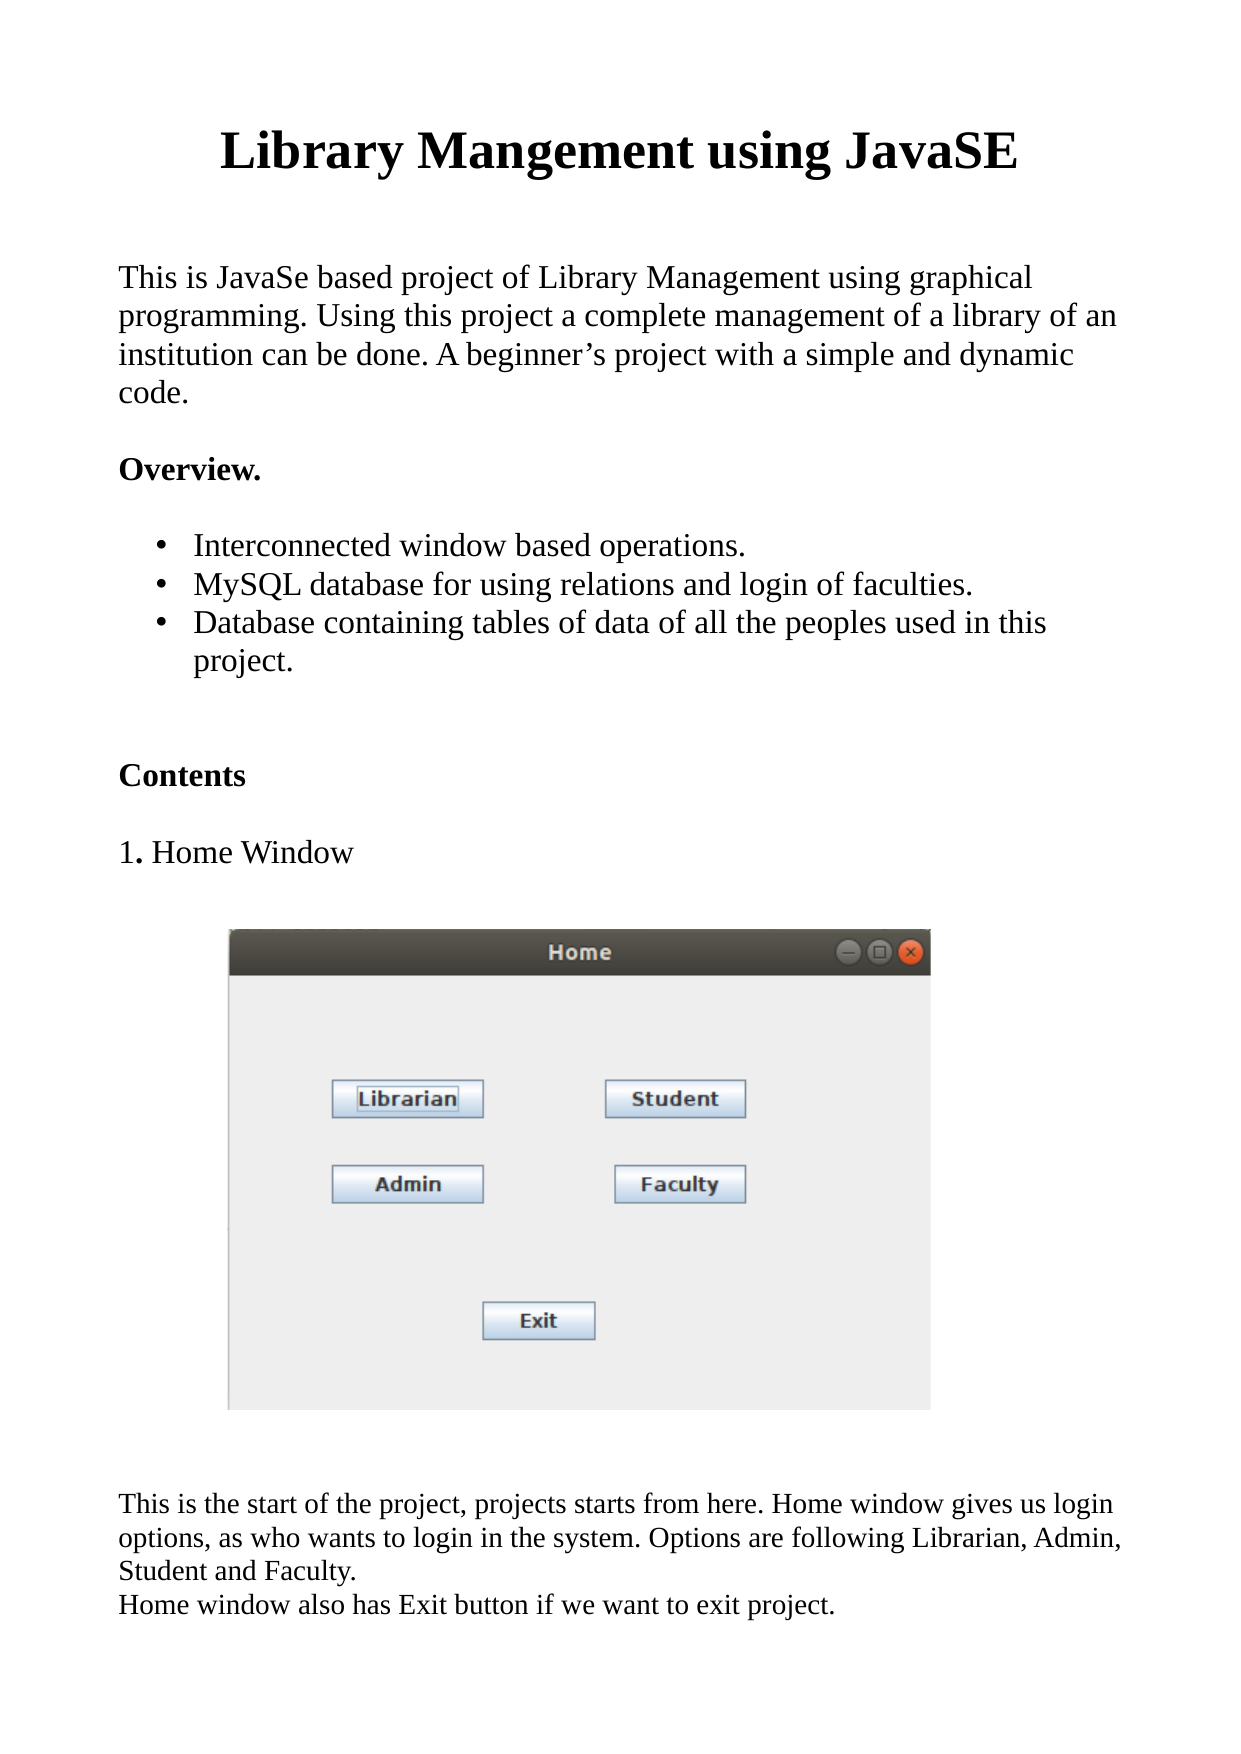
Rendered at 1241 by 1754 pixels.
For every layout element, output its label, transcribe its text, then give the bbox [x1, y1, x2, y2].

list MySQL database for using relations and login of faculties. [156, 564, 1122, 602]
list Interconnected window based operations. [156, 525, 1122, 564]
text This is JavaSe based project of Library Management using graphical programming. Using this project a complete management of a library of an institution can be done. A beginner’s project with a simple and dynamic code. [118, 257, 1122, 410]
picture [389, 929, 767, 1410]
text Library Mangement using JavaSE [118, 118, 1122, 180]
text Overview. [118, 449, 1122, 487]
text Home window also has Exit button if we want to exit project. [118, 1587, 1122, 1621]
text This is the start of the project, projects starts from here. Home window gives us login options, as who wants to login in the system. Options are following Librarian, Admin, Student and Faculty. [118, 1486, 1122, 1587]
text Contents [118, 755, 1122, 794]
text 1. Home Window [118, 832, 1122, 870]
list Database containing tables of data of all the peoples used in this project. [156, 602, 1122, 679]
